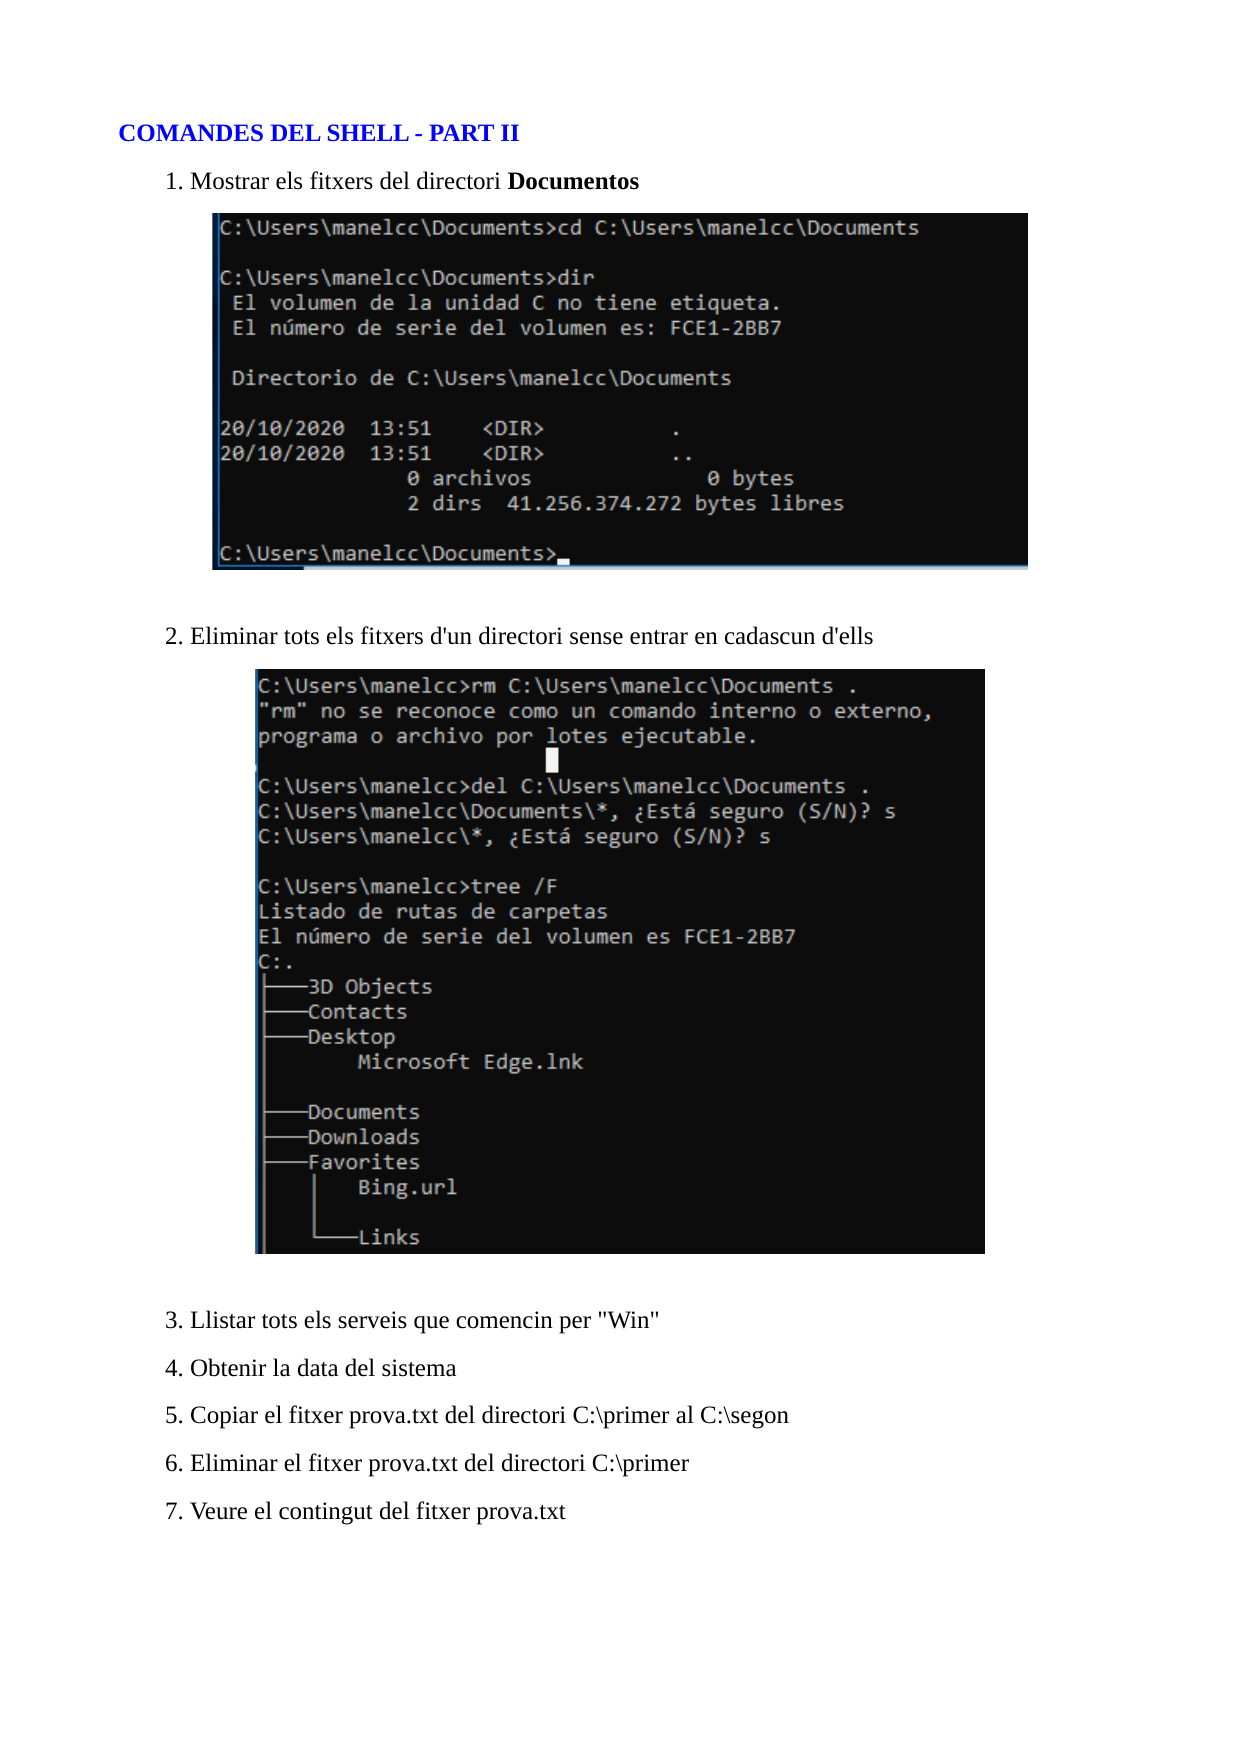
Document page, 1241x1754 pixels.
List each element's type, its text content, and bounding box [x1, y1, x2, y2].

picture [255, 669, 985, 1254]
text 5. Copiar el fitxer prova.txt del directori C:\primer al C:\segon [165, 1401, 1122, 1429]
text 3. Llistar tots els serveis que comencin per "Win" [165, 1305, 1122, 1334]
picture [212, 213, 1028, 570]
text 6. Eliminar el fitxer prova.txt del directori C:\primer [165, 1448, 1122, 1477]
text 4. Obtenir la data del sistema [165, 1353, 1122, 1382]
text 7. Veure el contingut del fitxer prova.txt [165, 1496, 1122, 1524]
text COMANDES DEL SHELL - PART II [118, 118, 1122, 147]
text 1. Mostrar els fitxers del directori Documentos [165, 166, 1122, 194]
text 2. Eliminar tots els fitxers d'un directori sense entrar en cadascun d'ells [165, 621, 1122, 650]
